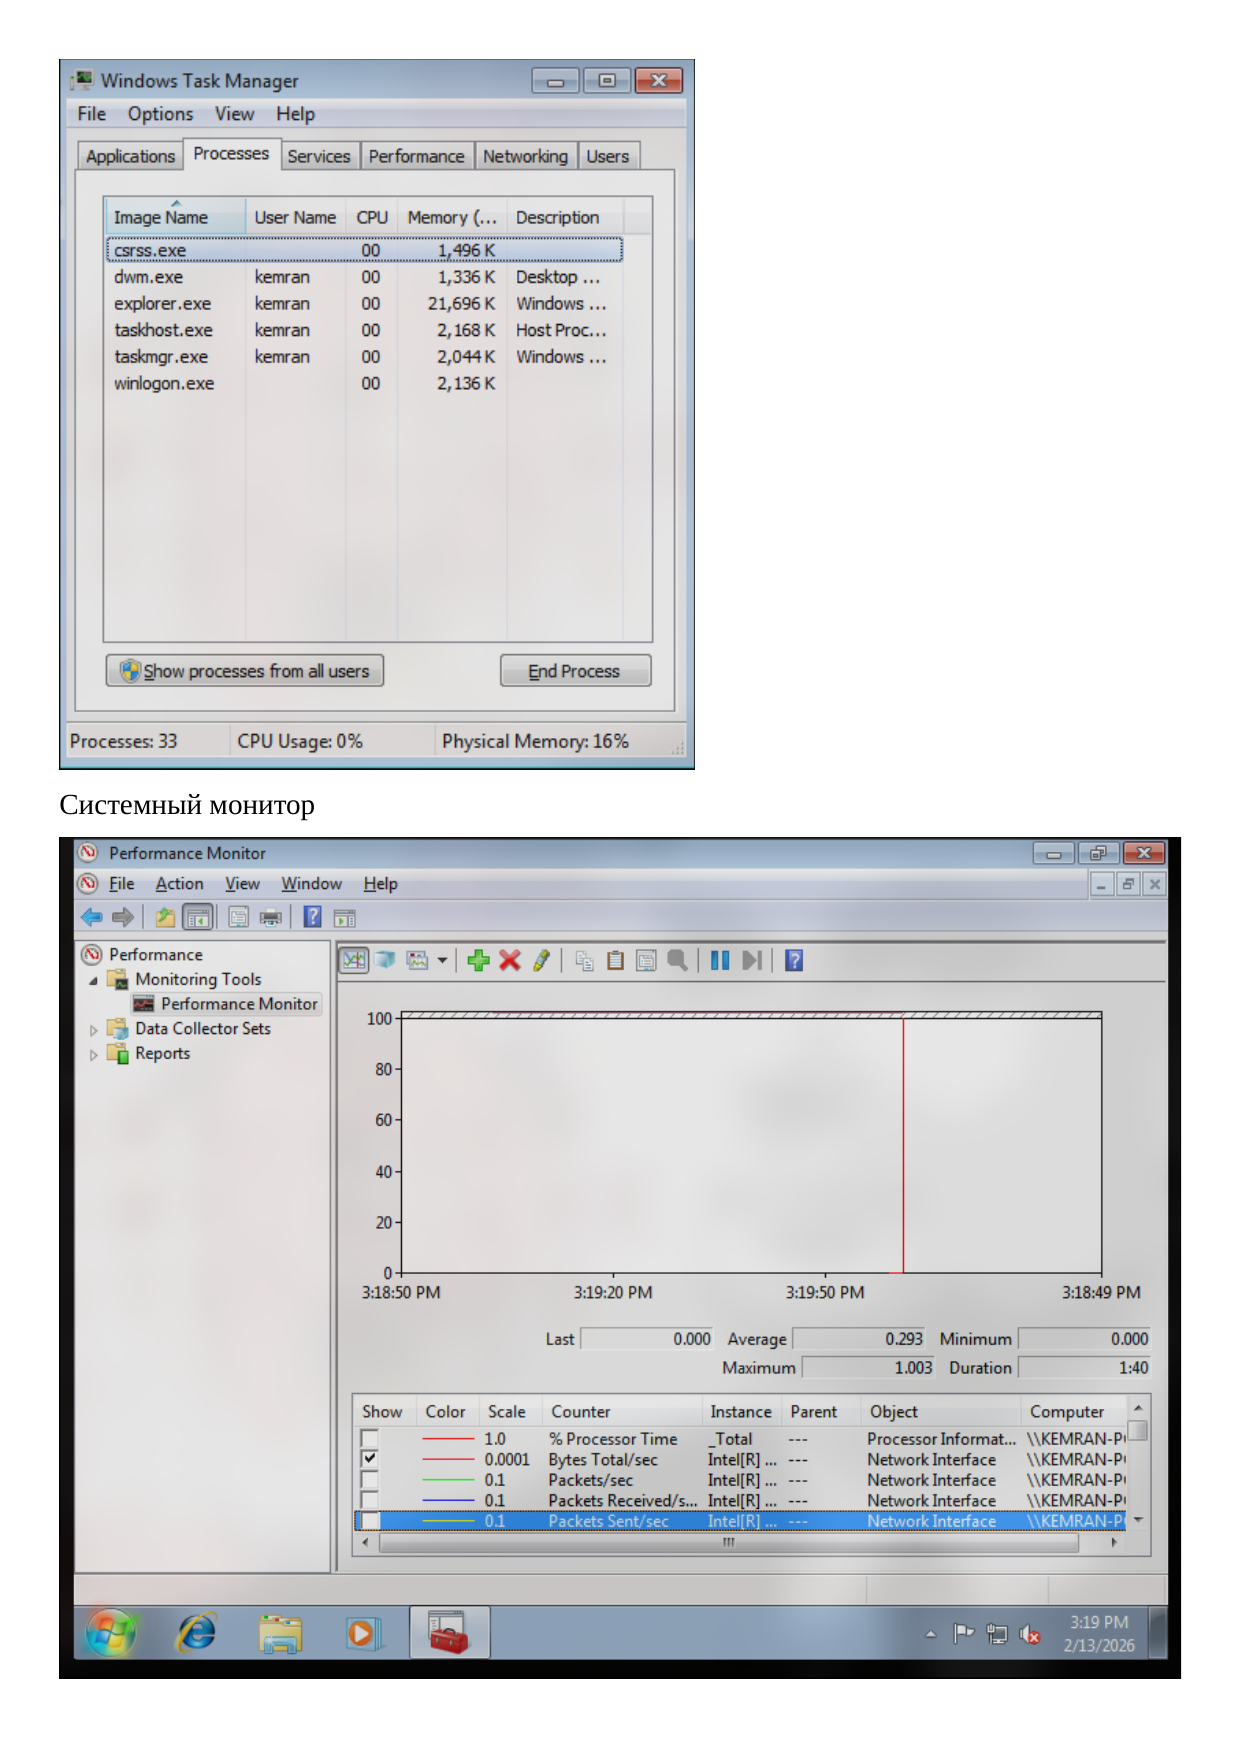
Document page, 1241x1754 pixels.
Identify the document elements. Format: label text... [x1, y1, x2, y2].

picture [59, 59, 695, 770]
text Системный монитор [59, 787, 1181, 820]
picture [59, 837, 1182, 1679]
